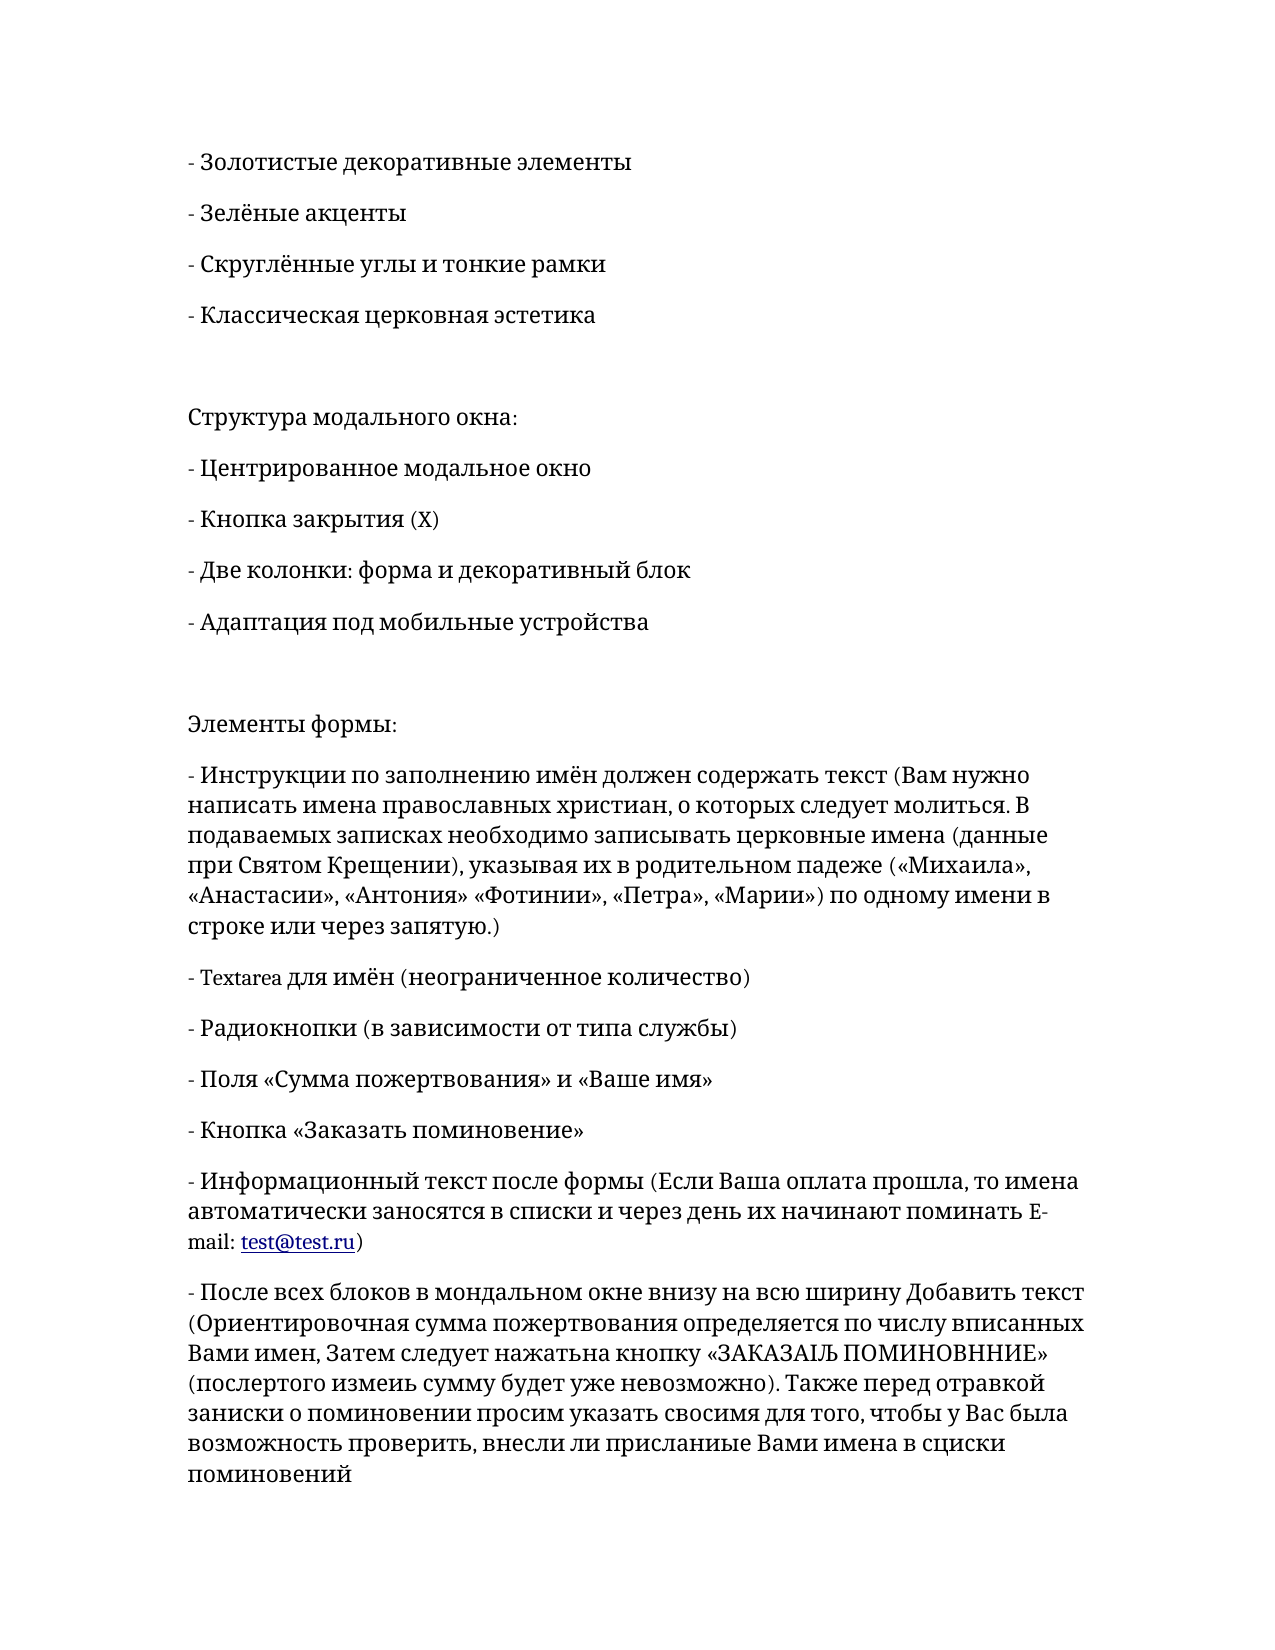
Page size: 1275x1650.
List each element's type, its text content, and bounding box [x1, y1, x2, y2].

text - Радиокнопки (в зависимости от типа службы) [187, 1016, 1087, 1042]
text - Инструкции по заполнению имён должен содержать текст (Вам нужно написать имена православных христиан, о которых следует молиться. В подаваемых записках необходимо записывать церковные имена (данные при Святом Крещении), указывая их в родительном падеже («Михаила», «Анастасии», «Антония» «Фотинии», «Петра», «Марии») по одному имени в строке или через запятую.) [187, 762, 1087, 940]
text - Кнопка «Заказать поминовение» [187, 1118, 1087, 1144]
text - Адаптация под мобильные устройства [187, 609, 1087, 636]
text - Классическая церковная эстетика [187, 303, 1087, 329]
text - Золотистые декоративные элементы [187, 150, 1087, 176]
text - Скруглённые углы и тонкие рамки [187, 252, 1087, 278]
text Элементы формы: [187, 711, 1087, 738]
text Структура модального окна: [187, 405, 1087, 432]
text - Две колонки: форма и декоративный блок [187, 558, 1087, 585]
text - Центрированное модальное окно [187, 456, 1087, 483]
text - Кнопка закрытия (X) [187, 507, 1087, 534]
text - После всех блоков в мондальном окне внизу на всю ширину Добавить текст (Ориентировочная сумма пожертвования определяется по числу вписанных Вами имен, Затем следует нажатьна кнопку «ЗАКАЗАІЉ ПОМИНОВННИЕ» (послертого измеиь сумму будет уже невозможно). Также перед отравкой заниски о поминовении просим указать свосимя для того, чтобы у Вас была возможность проверить, внесли ли присланиые Вами имена в сциски поминовений [187, 1280, 1087, 1488]
text - Информационный текст после формы (Если Ваша оплата прошла, то имена автоматически заносятся в списки и через день их начинают поминать E-mail: test@test.ru) [187, 1169, 1087, 1256]
text - Зелёные акценты [187, 201, 1087, 227]
text - Поля «Сумма пожертвования» и «Ваше имя» [187, 1067, 1087, 1093]
text - Textarea для имён (неограниченное количество) [187, 964, 1087, 991]
